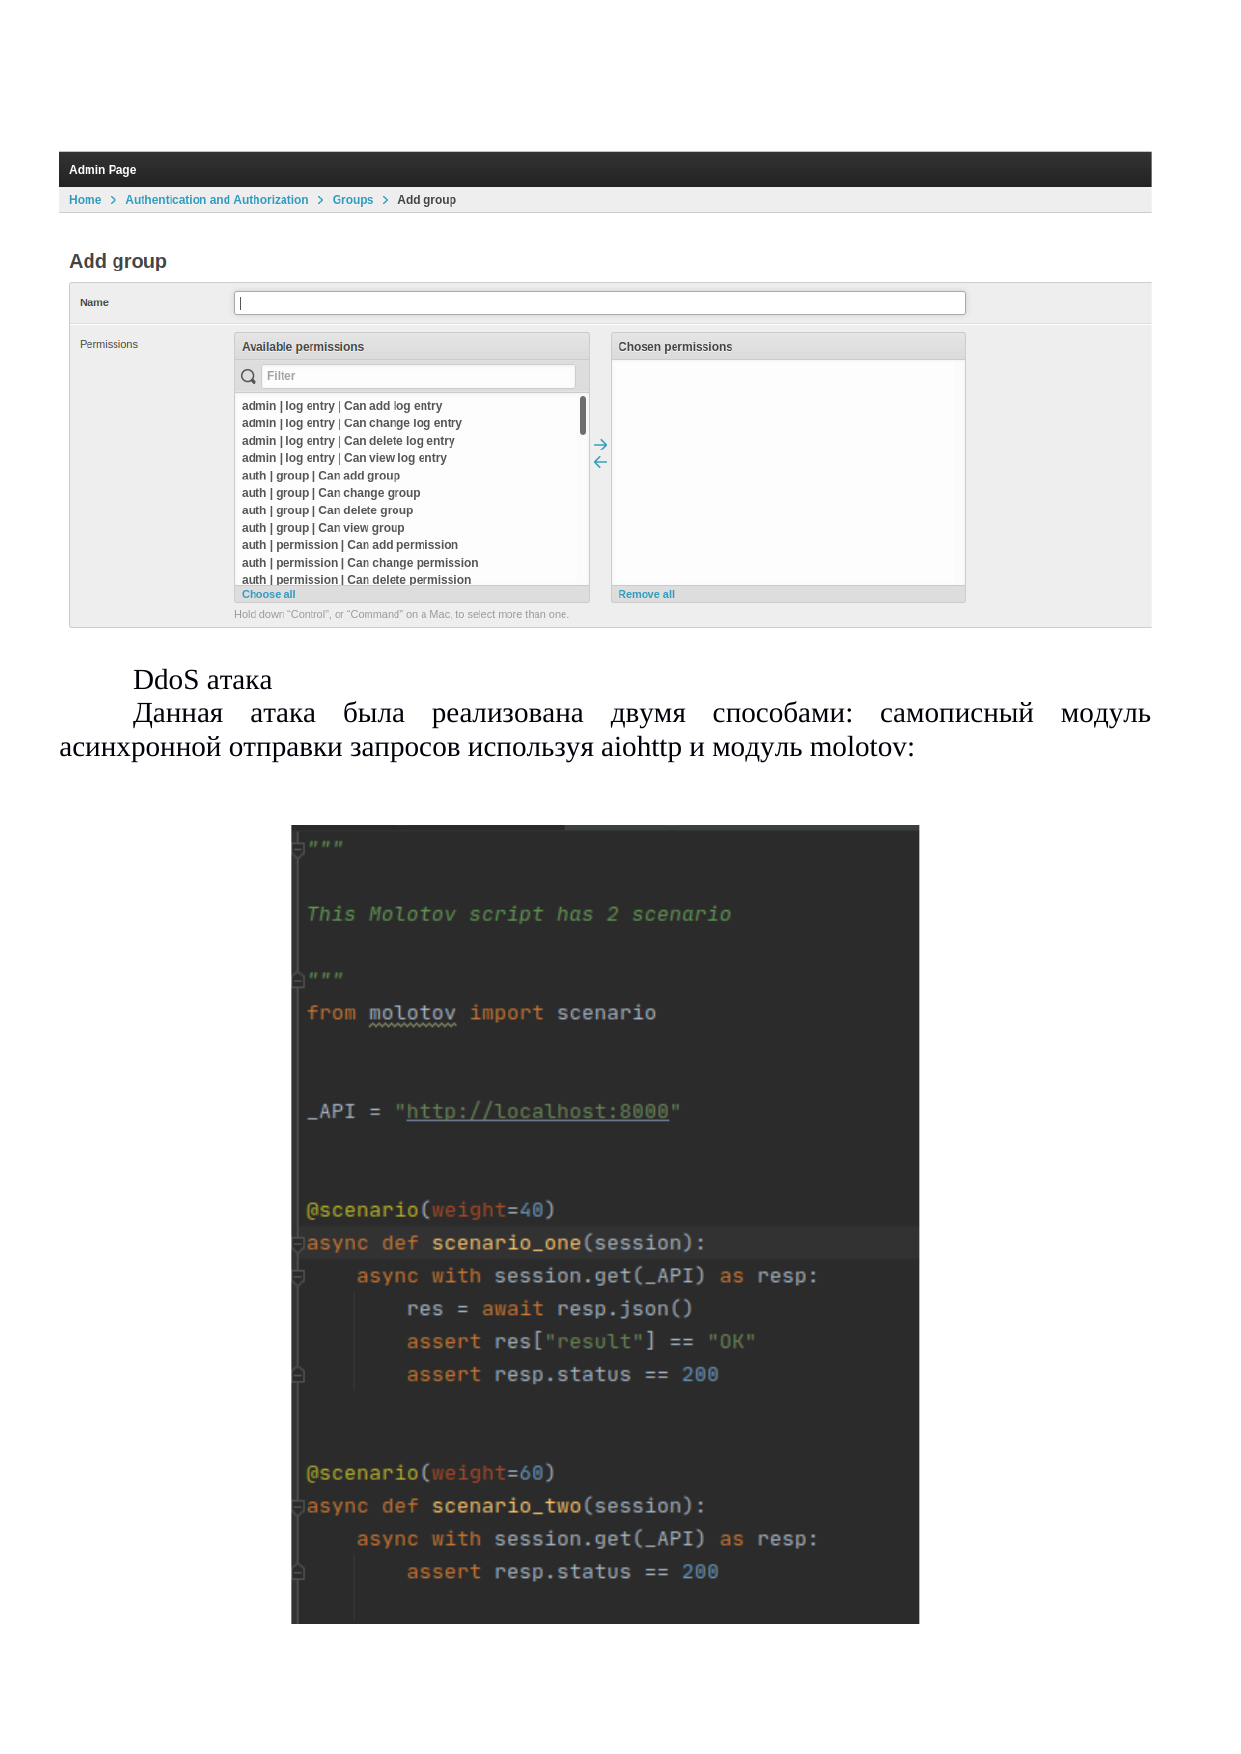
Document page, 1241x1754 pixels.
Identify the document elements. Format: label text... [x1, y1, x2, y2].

picture [291, 825, 920, 1624]
picture [59, 151, 1152, 629]
text DdoS атака [59, 662, 1152, 696]
text Данная атака была реализована двумя способами: самописный модуль асинхронной отправки запросов используя aiohttp и модуль molotov: [59, 696, 1152, 763]
